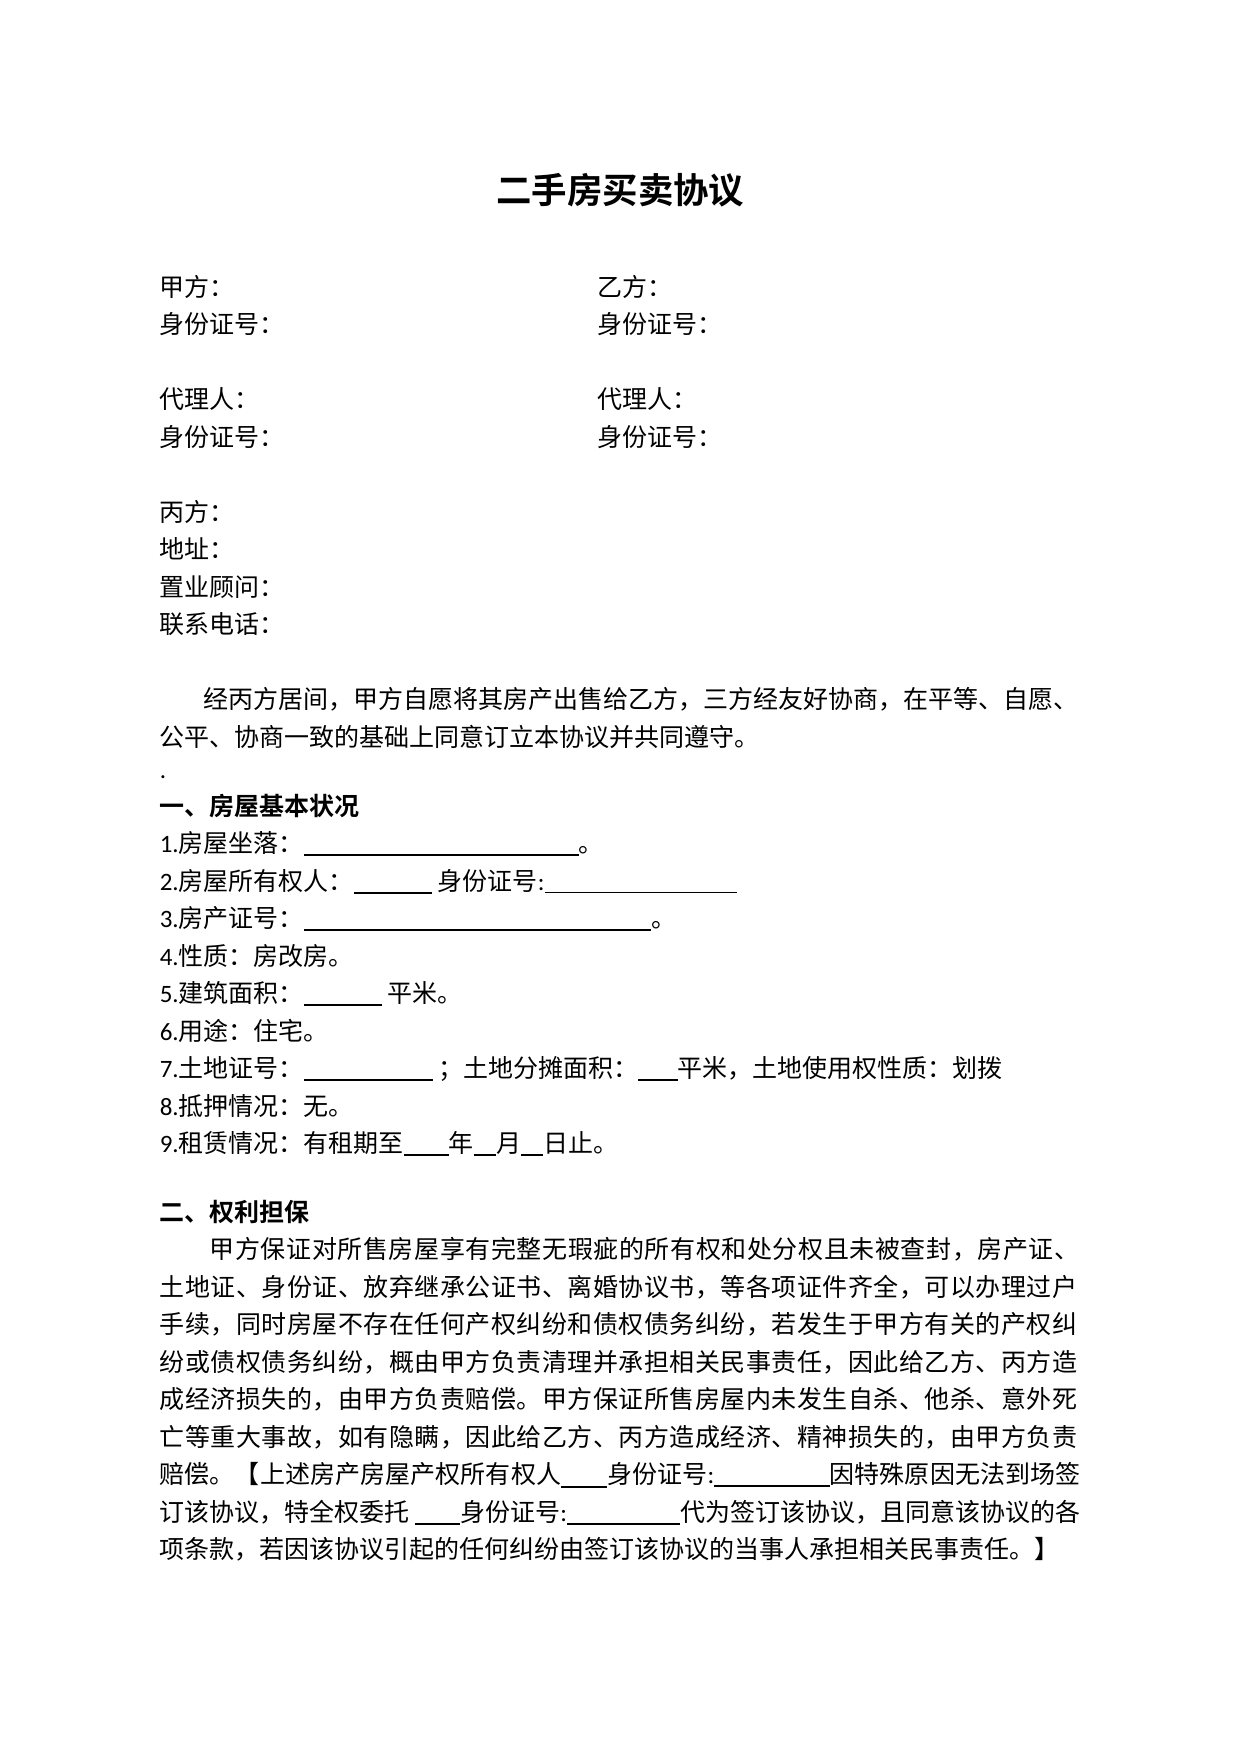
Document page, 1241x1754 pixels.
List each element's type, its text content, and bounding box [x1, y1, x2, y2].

text 9.租赁情况：有租期至 年 月 日止。 [159, 1122, 1081, 1160]
text . [159, 754, 1081, 785]
text 代理人： 代理人： [159, 379, 1081, 416]
text 7.土地证号： ；土地分摊面积： 平米，土地使用权性质：划拨 [159, 1047, 1081, 1085]
text 地址： [159, 529, 1081, 566]
text 6.用途：住宅。 [159, 1010, 1081, 1047]
text 一、房屋基本状况 [159, 785, 1081, 822]
text 5.建筑面积： 平米。 [159, 972, 1081, 1010]
text 身份证号： 身份证号： [159, 304, 1081, 341]
text 甲方保证对所售房屋享有完整无瑕疵的所有权和处分权且未被查封，房产证、土地证、身份证、放弃继承公证书、离婚协议书，等各项证件齐全，可以办理过户手续，同时房屋不存在任何产权纠纷和债权债务纠纷，若发生于甲方有关的产权纠纷或债权债务纠纷，概由甲方负责清理并承担相关民事责任，因此给乙方、丙方造成经济损失的，由甲方负责赔偿。甲方保证所售房屋内未发生自杀、他杀、意外死亡等重大事故，如有隐瞒，因此给乙方、丙方造成经济、精神损失的，由甲方负责赔偿。【上述房产房屋产权所有权人 身份证号: 因特殊原因无法到场签订该协议，特全权委托 身份证号: 代为签订该协议，且同意该协议的各项条款，若因该协议引起的任何纠纷由签订该协议的当事人承担相关民事责任。】 [159, 1229, 1081, 1566]
text 身份证号： 身份证号： [159, 416, 1081, 454]
text 1.房屋坐落： 。 [159, 822, 1081, 860]
text 经丙方居间，甲方自愿将其房产出售给乙方，三方经友好协商，在平等、自愿、公平、协商一致的基础上同意订立本协议并共同遵守。 [159, 679, 1081, 754]
text 丙方： [159, 491, 1081, 529]
text 联系电话： [159, 604, 1081, 641]
text 2.房屋所有权人： 身份证号: [159, 860, 1081, 897]
text 二、权利担保 [159, 1191, 1081, 1229]
text 4.性质：房改房。 [159, 935, 1081, 972]
text 3.房产证号： 。 [159, 897, 1081, 935]
text 甲方： 乙方： [159, 266, 1081, 304]
text 置业顾问： [159, 566, 1081, 604]
text 二手房买卖协议 [159, 162, 1081, 214]
text 8.抵押情况：无。 [159, 1085, 1081, 1122]
